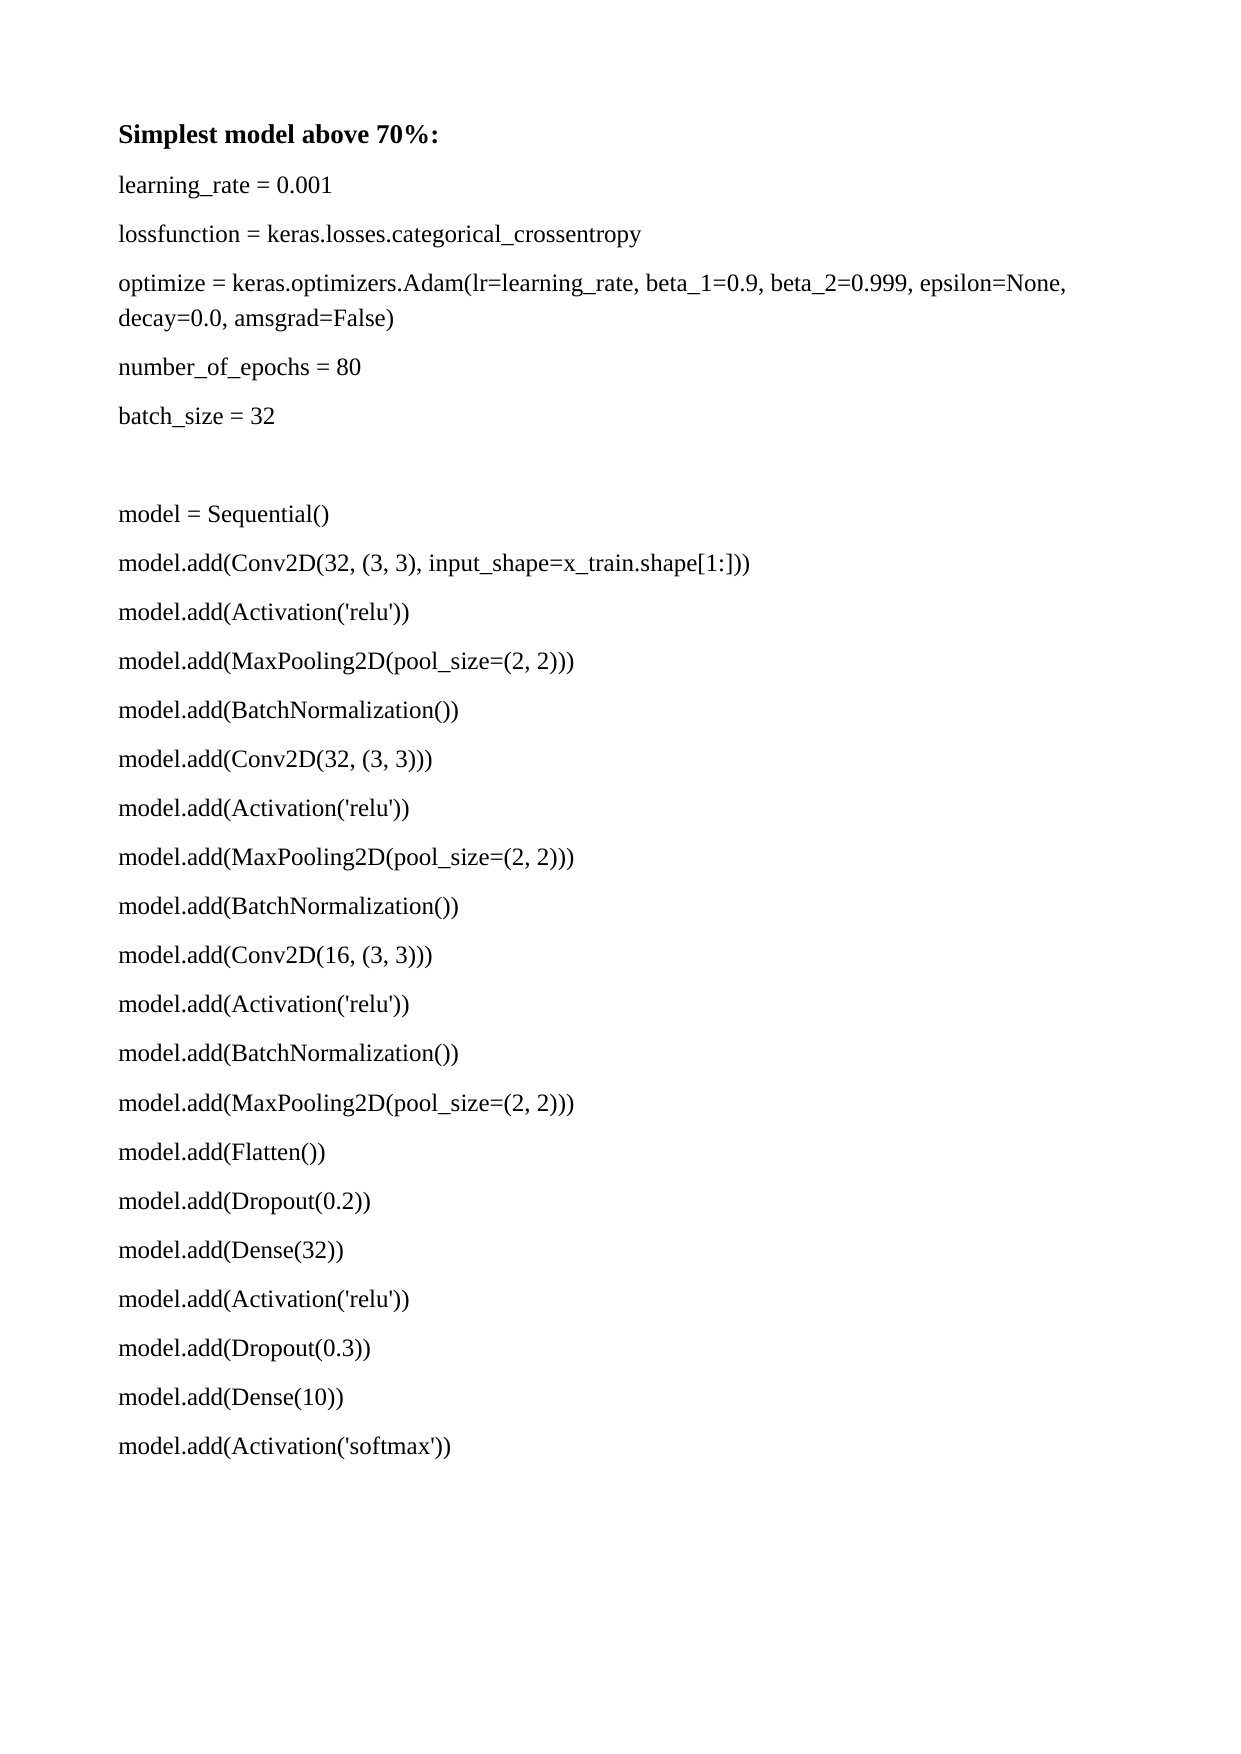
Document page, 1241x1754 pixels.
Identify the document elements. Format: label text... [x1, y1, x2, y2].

text model.add(Conv2D(32, (3, 3), input_shape=x_train.shape[1:])) [118, 548, 1122, 577]
text batch_size = 32 [118, 401, 1122, 429]
text model.add(MaxPooling2D(pool_size=(2, 2))) [118, 1088, 1122, 1116]
text model.add(Conv2D(16, (3, 3))) [118, 940, 1122, 969]
text Simplest model above 70%: [118, 118, 1122, 149]
text model.add(MaxPooling2D(pool_size=(2, 2))) [118, 842, 1122, 871]
text model.add(Flatten()) [118, 1137, 1122, 1165]
text model.add(Activation('relu')) [118, 597, 1122, 626]
text model.add(Dense(32)) [118, 1235, 1122, 1263]
text model.add(Dropout(0.2)) [118, 1186, 1122, 1214]
text learning_rate = 0.001 [118, 170, 1122, 199]
text model = Sequential() [118, 499, 1122, 528]
text model.add(Activation('softmax')) [118, 1431, 1122, 1460]
text model.add(Activation('relu')) [118, 793, 1122, 822]
text model.add(Dense(10)) [118, 1382, 1122, 1411]
text model.add(Activation('relu')) [118, 989, 1122, 1018]
text number_of_epochs = 80 [118, 352, 1122, 380]
text model.add(Conv2D(32, (3, 3))) [118, 744, 1122, 773]
text optimize = keras.optimizers.Adam(lr=learning_rate, beta_1=0.9, beta_2=0.999, epsilon=None, decay=0.0, amsgrad=False) [118, 268, 1122, 331]
text lossfunction = keras.losses.categorical_crossentropy [118, 219, 1122, 248]
text model.add(BatchNormalization()) [118, 695, 1122, 724]
text model.add(Activation('relu')) [118, 1284, 1122, 1313]
text model.add(BatchNormalization()) [118, 1038, 1122, 1067]
text model.add(Dropout(0.3)) [118, 1333, 1122, 1362]
text model.add(BatchNormalization()) [118, 891, 1122, 920]
text model.add(MaxPooling2D(pool_size=(2, 2))) [118, 646, 1122, 675]
